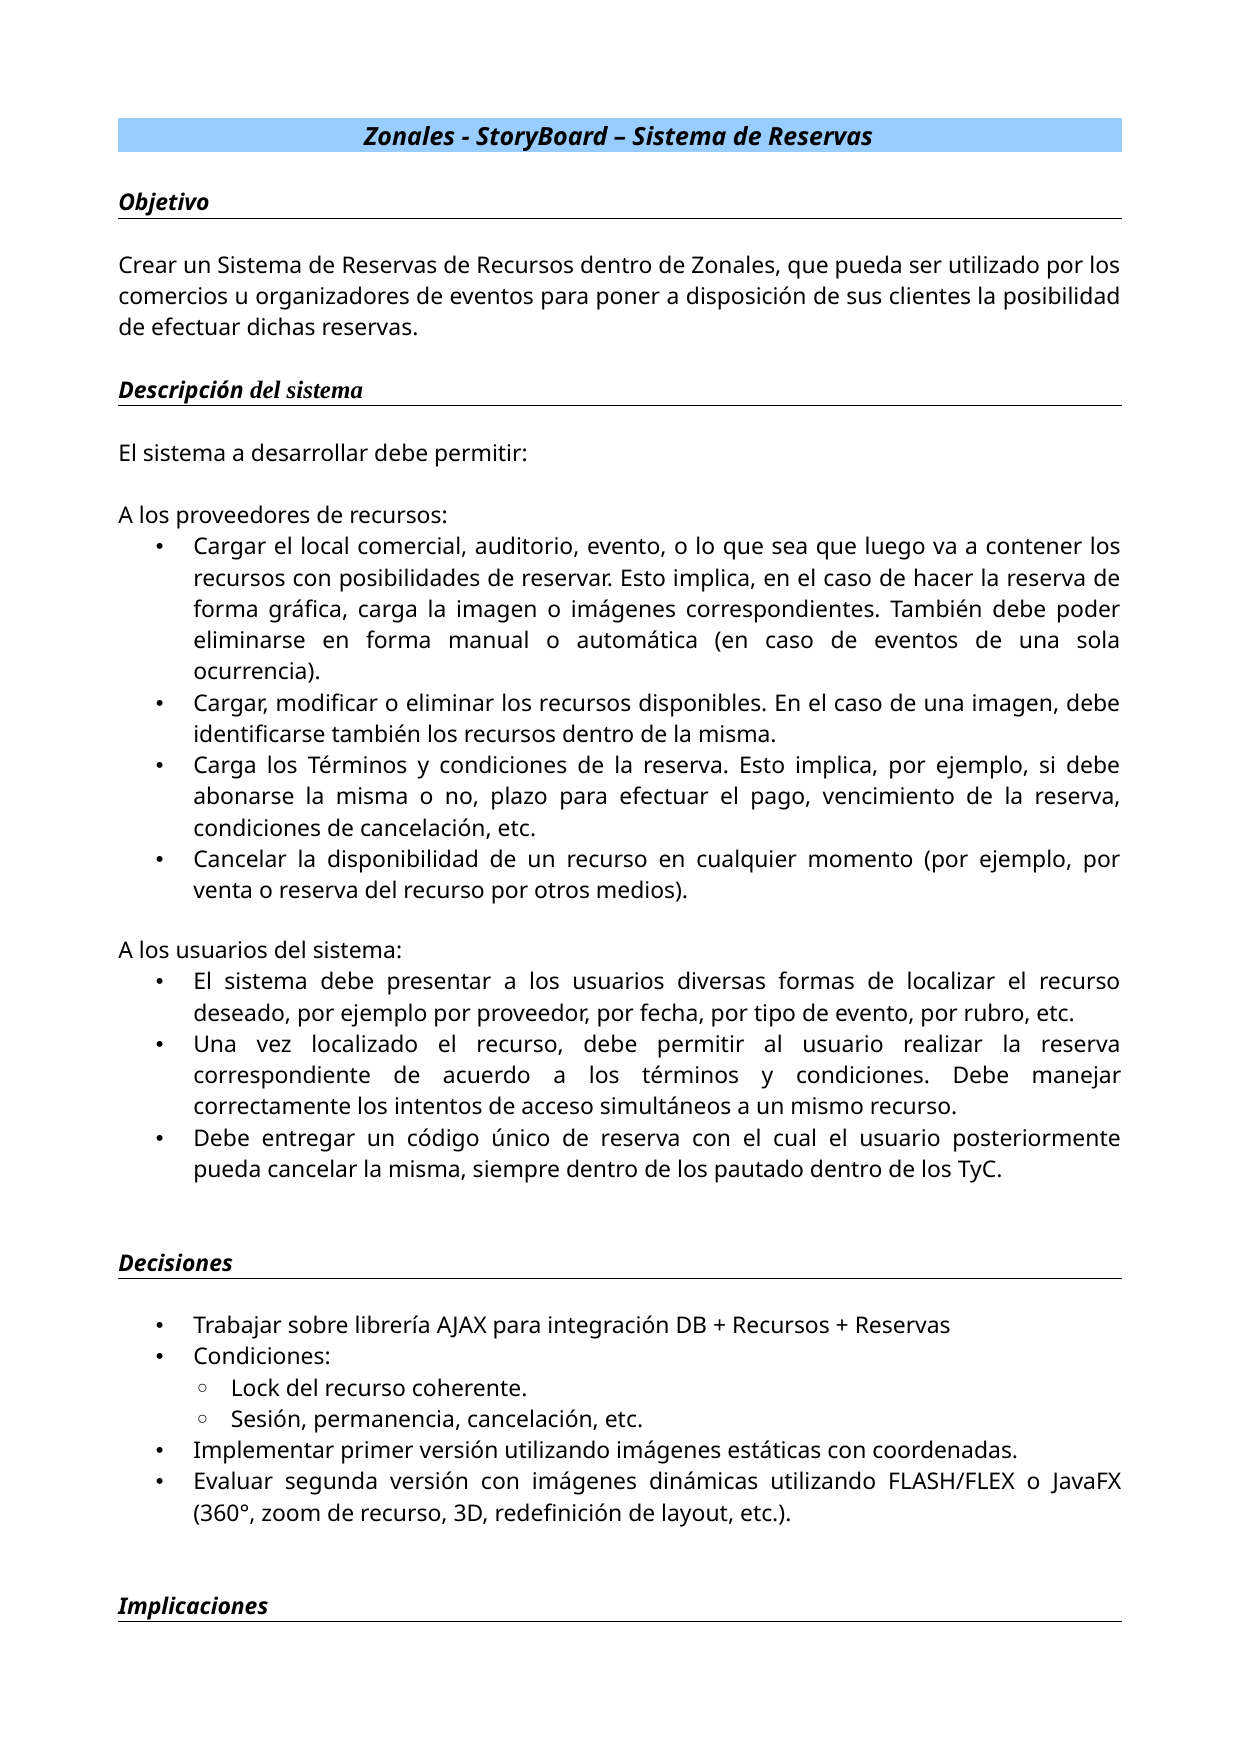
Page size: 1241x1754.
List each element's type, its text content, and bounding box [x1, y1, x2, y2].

text Objetivo [118, 186, 1122, 218]
list Cancelar la disponibilidad de un recurso en cualquier momento (por ejemplo, por venta o reserva del recurso por otros medios). [156, 843, 1122, 905]
list Evaluar segunda versión con imágenes dinámicas utilizando FLASH/FLEX o JavaFX (360°, zoom de recurso, 3D, redefinición de layout, etc.). [156, 1465, 1122, 1528]
list Trabajar sobre librería AJAX para integración DB + Recursos + Reservas [156, 1309, 1122, 1340]
text A los usuarios del sistema: [118, 934, 1122, 965]
text Implicaciones [118, 1590, 1122, 1621]
text A los proveedores de recursos: [118, 499, 1122, 530]
list Lock del recurso coherente. [193, 1372, 1122, 1403]
list Debe entregar un código único de reserva con el cual el usuario posteriormente pueda cancelar la misma, siempre dentro de los pautado dentro de los TyC. [156, 1121, 1122, 1184]
text Decisiones [118, 1246, 1122, 1278]
list El sistema debe presentar a los usuarios diversas formas de localizar el recurso deseado, por ejemplo por proveedor, por fecha, por tipo de evento, por rubro, etc. [156, 965, 1122, 1028]
list Condiciones: [156, 1340, 1122, 1372]
list Carga los Términos y condiciones de la reserva. Esto implica, por ejemplo, si debe abonarse la misma o no, plazo para efectuar el pago, vencimiento de la reserva, condiciones de cancelación, etc. [156, 749, 1122, 843]
list Cargar, modificar o eliminar los recursos disponibles. En el caso de una imagen, debe identificarse también los recursos dentro de la misma. [156, 686, 1122, 749]
text Zonales - StoryBoard – Sistema de Reservas [118, 118, 1122, 152]
list Sesión, permanencia, cancelación, etc. [193, 1403, 1122, 1434]
list Implementar primer versión utilizando imágenes estáticas con coordenadas. [156, 1434, 1122, 1465]
text Crear un Sistema de Reservas de Recursos dentro de Zonales, que pueda ser utilizado por los comercios u organizadores de eventos para poner a disposición de sus clientes la posibilidad de efectuar dichas reservas. [118, 249, 1122, 343]
text El sistema a desarrollar debe permitir: [118, 436, 1122, 468]
text Descripción del sistema [118, 374, 1122, 405]
list Una vez localizado el recurso, debe permitir al usuario realizar la reserva correspondiente de acuerdo a los términos y condiciones. Debe manejar correctamente los intentos de acceso simultáneos a un mismo recurso. [156, 1028, 1122, 1121]
list Cargar el local comercial, auditorio, evento, o lo que sea que luego va a contener los recursos con posibilidades de reservar. Esto implica, en el caso de hacer la reserva de forma gráfica, carga la imagen o imágenes correspondientes. También debe poder eliminarse en forma manual o automática (en caso de eventos de una sola ocurrencia). [156, 530, 1122, 686]
